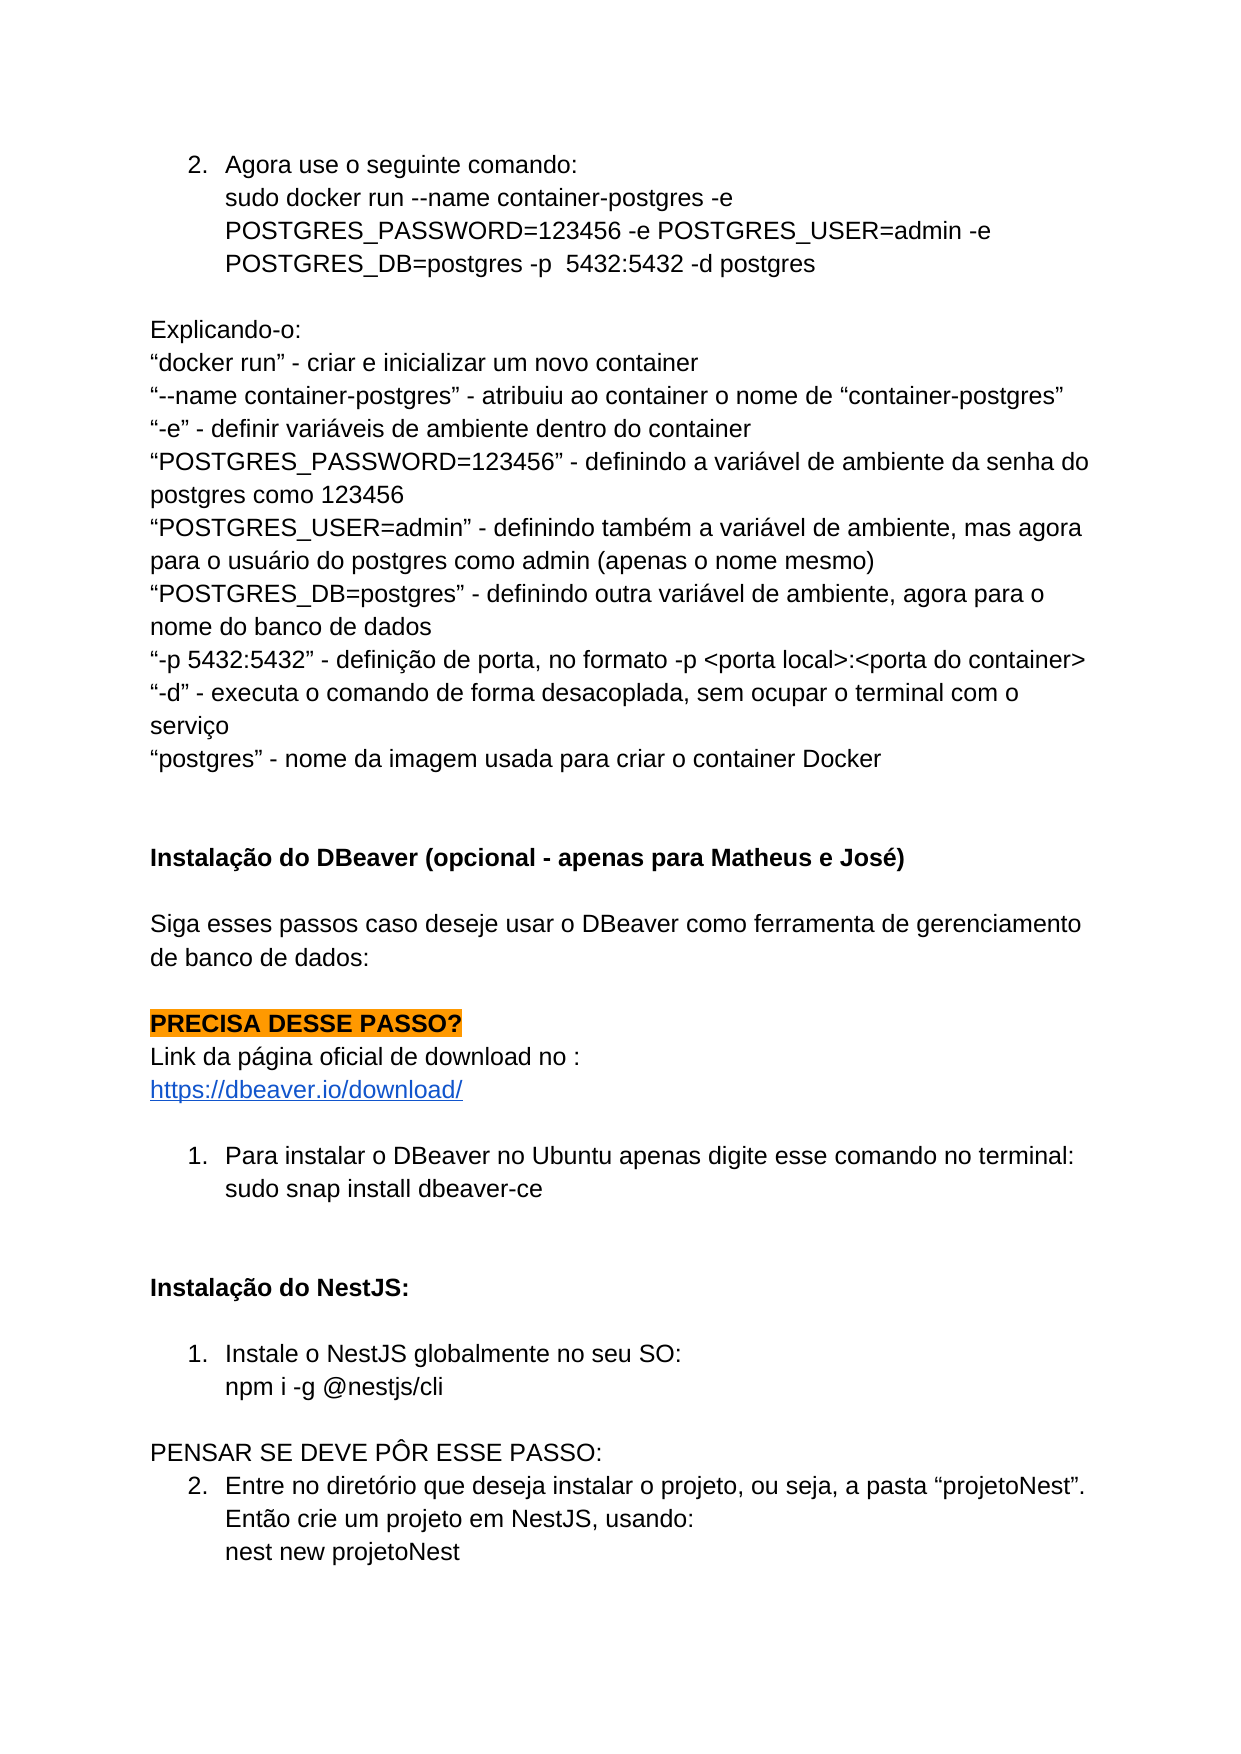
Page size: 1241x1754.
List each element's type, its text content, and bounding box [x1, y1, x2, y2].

text “docker run” - criar e inicializar um novo container [150, 348, 1090, 377]
text sudo snap install dbeaver-ce [150, 1174, 1090, 1202]
text “POSTGRES_USER=admin” - definindo também a variável de ambiente, mas agora para o usuário do postgres como admin (apenas o nome mesmo) [150, 513, 1090, 575]
text PENSAR SE DEVE PÔR ESSE PASSO: [150, 1438, 1090, 1467]
list Agora use o seguinte comando: [187, 150, 1090, 179]
text “-d” - executa o comando de forma desacoplada, sem ocupar o terminal com o serviço [150, 678, 1090, 740]
text Instalação do NestJS: [150, 1273, 1090, 1301]
list Para instalar o DBeaver no Ubuntu apenas digite esse comando no terminal: [187, 1141, 1090, 1169]
text Link da página oficial de download no : [150, 1042, 1090, 1070]
text Explicando-o: [150, 315, 1090, 344]
text Instalação do DBeaver (opcional - apenas para Matheus e José) [150, 810, 1090, 872]
text “-e” - definir variáveis de ambiente dentro do container [150, 414, 1090, 443]
text npm i -g @nestjs/cli [225, 1372, 1090, 1401]
text sudo docker run --name container-postgres -e POSTGRES_PASSWORD=123456 -e POSTGRES_USER=admin -e POSTGRES_DB=postgres -p 5432:5432 -d postgres [225, 183, 1090, 278]
text “postgres” - nome da imagem usada para criar o container Docker [150, 744, 1090, 773]
text https://dbeaver.io/download/ [150, 1074, 1090, 1103]
text “-p 5432:5432” - definição de porta, no formato -p <porta local>:<porta do container> [150, 645, 1090, 674]
text “POSTGRES_PASSWORD=123456” - definindo a variável de ambiente da senha do postgres como 123456 [150, 447, 1090, 509]
text PRECISA DESSE PASSO? [150, 1008, 1090, 1037]
text “POSTGRES_DB=postgres” - definindo outra variável de ambiente, agora para o nome do banco de dados [150, 579, 1090, 641]
list Entre no diretório que deseja instalar o projeto, ou seja, a pasta “projetoNest”. Então crie um projeto em NestJS, usando: [187, 1471, 1090, 1533]
text “--name container-postgres” - atribuiu ao container o nome de “container-postgres” [150, 381, 1090, 410]
list Instale o NestJS globalmente no seu SO: [187, 1339, 1090, 1367]
text Siga esses passos caso deseje usar o DBeaver como ferramenta de gerenciamento de banco de dados: [150, 909, 1090, 971]
text nest new projetoNest [225, 1537, 1090, 1566]
